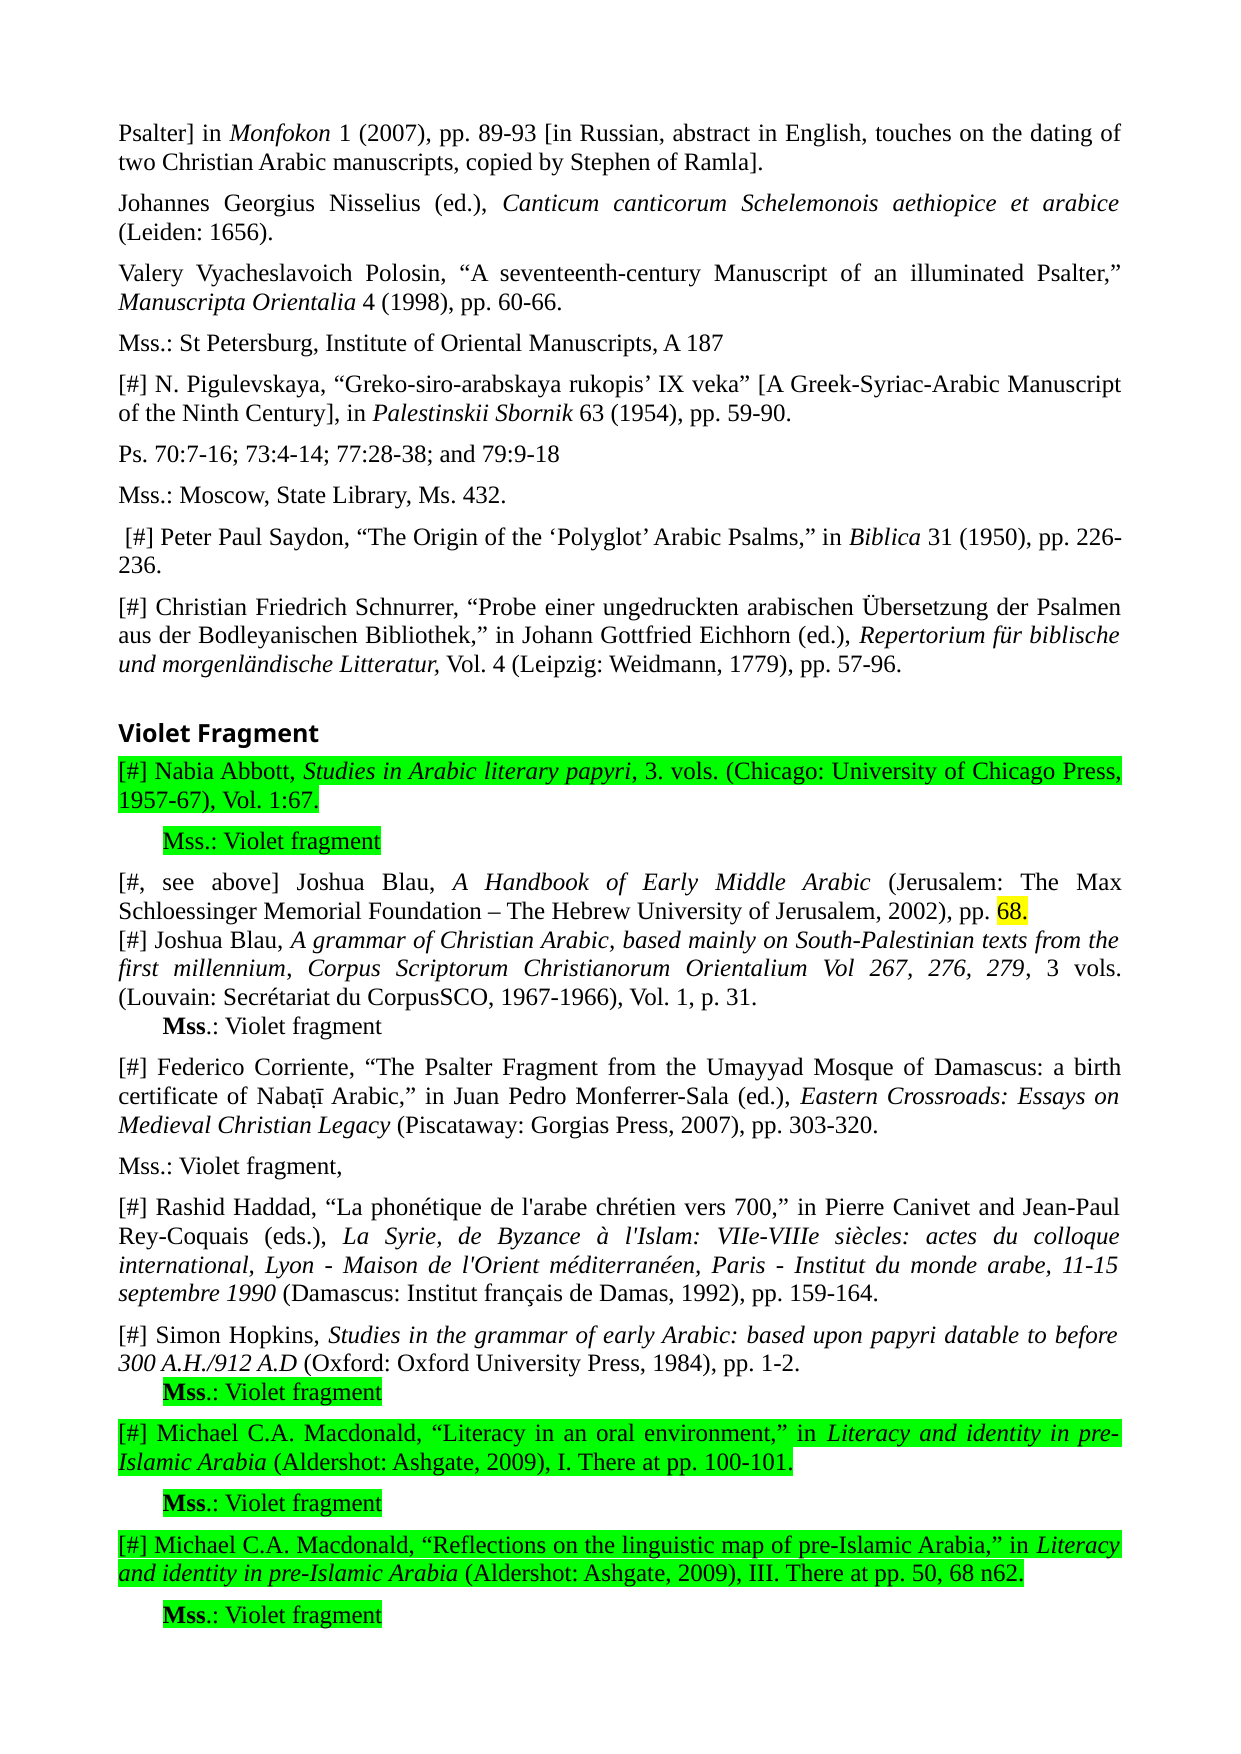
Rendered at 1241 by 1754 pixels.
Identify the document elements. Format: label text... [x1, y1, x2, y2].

text Mss.: Violet fragment [162, 1377, 1122, 1406]
text Mss.: Violet fragment [162, 1011, 1122, 1040]
text [#] Federico Corriente, “The Psalter Fragment from the Umayyad Mosque of Damascus: a birth certificate of Nabaṭī Arabic,” in Juan Pedro Monferrer-Sala (ed.), Eastern Crossroads: Essays on Medieval Christian Legacy (Piscataway: Gorgias Press, 2007), pp. 303-320. [118, 1052, 1122, 1138]
text Johannes Georgius Nisselius (ed.), Canticum canticorum Schelemonois aethiopice et arabice (Leiden: 1656). [118, 188, 1122, 246]
subtitle Violet Fragment [118, 716, 1122, 750]
text [#] Peter Paul Saydon, “The Origin of the ‘Polyglot’ Arabic Psalms,” in Biblica 31 (1950), pp. 226-236. [118, 522, 1122, 579]
text Mss.: Violet fragment, [118, 1151, 1122, 1180]
text Mss.: Violet fragment [162, 1600, 1122, 1628]
text [#] Michael C.A. Macdonald, “Reflections on the linguistic map of pre-Islamic Arabia,” in Literacy and identity in pre-Islamic Arabia (Aldershot: Ashgate, 2009), III. There at pp. 50, 68 n62. [118, 1530, 1122, 1587]
text [#] Christian Friedrich Schnurrer, “Probe einer ungedruckten arabischen Übersetzung der Psalmen aus der Bodleyanischen Bibliothek,” in Johann Gottfried Eichhorn (ed.), Repertorium für biblische und morgenländische Litteratur, Vol. 4 (Leipzig: Weidmann, 1779), pp. 57-96. [118, 592, 1122, 678]
text [#] N. Pigulevskaya, “Greko-siro-arabskaya rukopis’ IX veka” [A Greek-Syriac-Arabic Manuscript of the Ninth Century], in Palestinskii Sbornik 63 (1954), pp. 59-90. [118, 369, 1122, 427]
text [#] Simon Hopkins, Studies in the grammar of early Arabic: based upon papyri datable to before 300 A.H./912 A.D (Oxford: Oxford University Press, 1984), pp. 1-2. [118, 1320, 1122, 1377]
text Ps. 70:7-16; 73:4-14; 77:28-38; and 79:9-18 [118, 439, 1122, 468]
text Valery Vyacheslavoich Polosin, “A seventeenth-century Manuscript of an illuminated Psalter,” Manuscripta Orientalia 4 (1998), pp. 60-66. [118, 258, 1122, 316]
text [#] Joshua Blau, A grammar of Christian Arabic, based mainly on South-Palestinian texts from the first millennium, Corpus Scriptorum Christianorum Orientalium Vol 267, 276, 279, 3 vols. (Louvain: Secrétariat du CorpusSCO, 1967-1966), Vol. 1, p. 31. [118, 925, 1122, 1011]
text [#] Michael C.A. Macdonald, “Literacy in an oral environment,” in Literacy and identity in pre-Islamic Arabia (Aldershot: Ashgate, 2009), I. There at pp. 100-101. [118, 1418, 1122, 1476]
text Mss.: Violet fragment [162, 1488, 1122, 1517]
text [#, see above] Joshua Blau, A Handbook of Early Middle Arabic (Jerusalem: The Max Schloessinger Memorial Foundation ‒ The Hebrew University of Jerusalem, 2002), pp. 68. [118, 867, 1122, 925]
text [#] Nabia Abbott, Studies in Arabic literary papyri, 3. vols. (Chicago: University of Chicago Press, 1957-67), Vol. 1:67. [118, 756, 1122, 813]
text Mss.: Moscow, State Library, Ms. 432. [118, 481, 1122, 509]
text Psalter] in Monfokon 1 (2007), pp. 89-93 [in Russian, abstract in English, touches on the dating of two Christian Arabic manuscripts, copied by Stephen of Ramla]. [118, 118, 1122, 176]
text Mss.: Violet fragment [162, 826, 1122, 855]
text Mss.: St Petersburg, Institute of Oriental Manuscripts, A 187 [118, 328, 1122, 357]
text [#] Rashid Haddad, “La phonétique de l'arabe chrétien vers 700,” in Pierre Canivet and Jean-Paul Rey-Coquais (eds.), La Syrie, de Byzance à l'Islam: VIIe-VIIIe siècles: actes du colloque international, Lyon - Maison de l'Orient méditerranéen, Paris - Institut du monde arabe, 11-15 septembre 1990 (Damascus: Institut français de Damas, 1992), pp. 159-164. [118, 1192, 1122, 1307]
